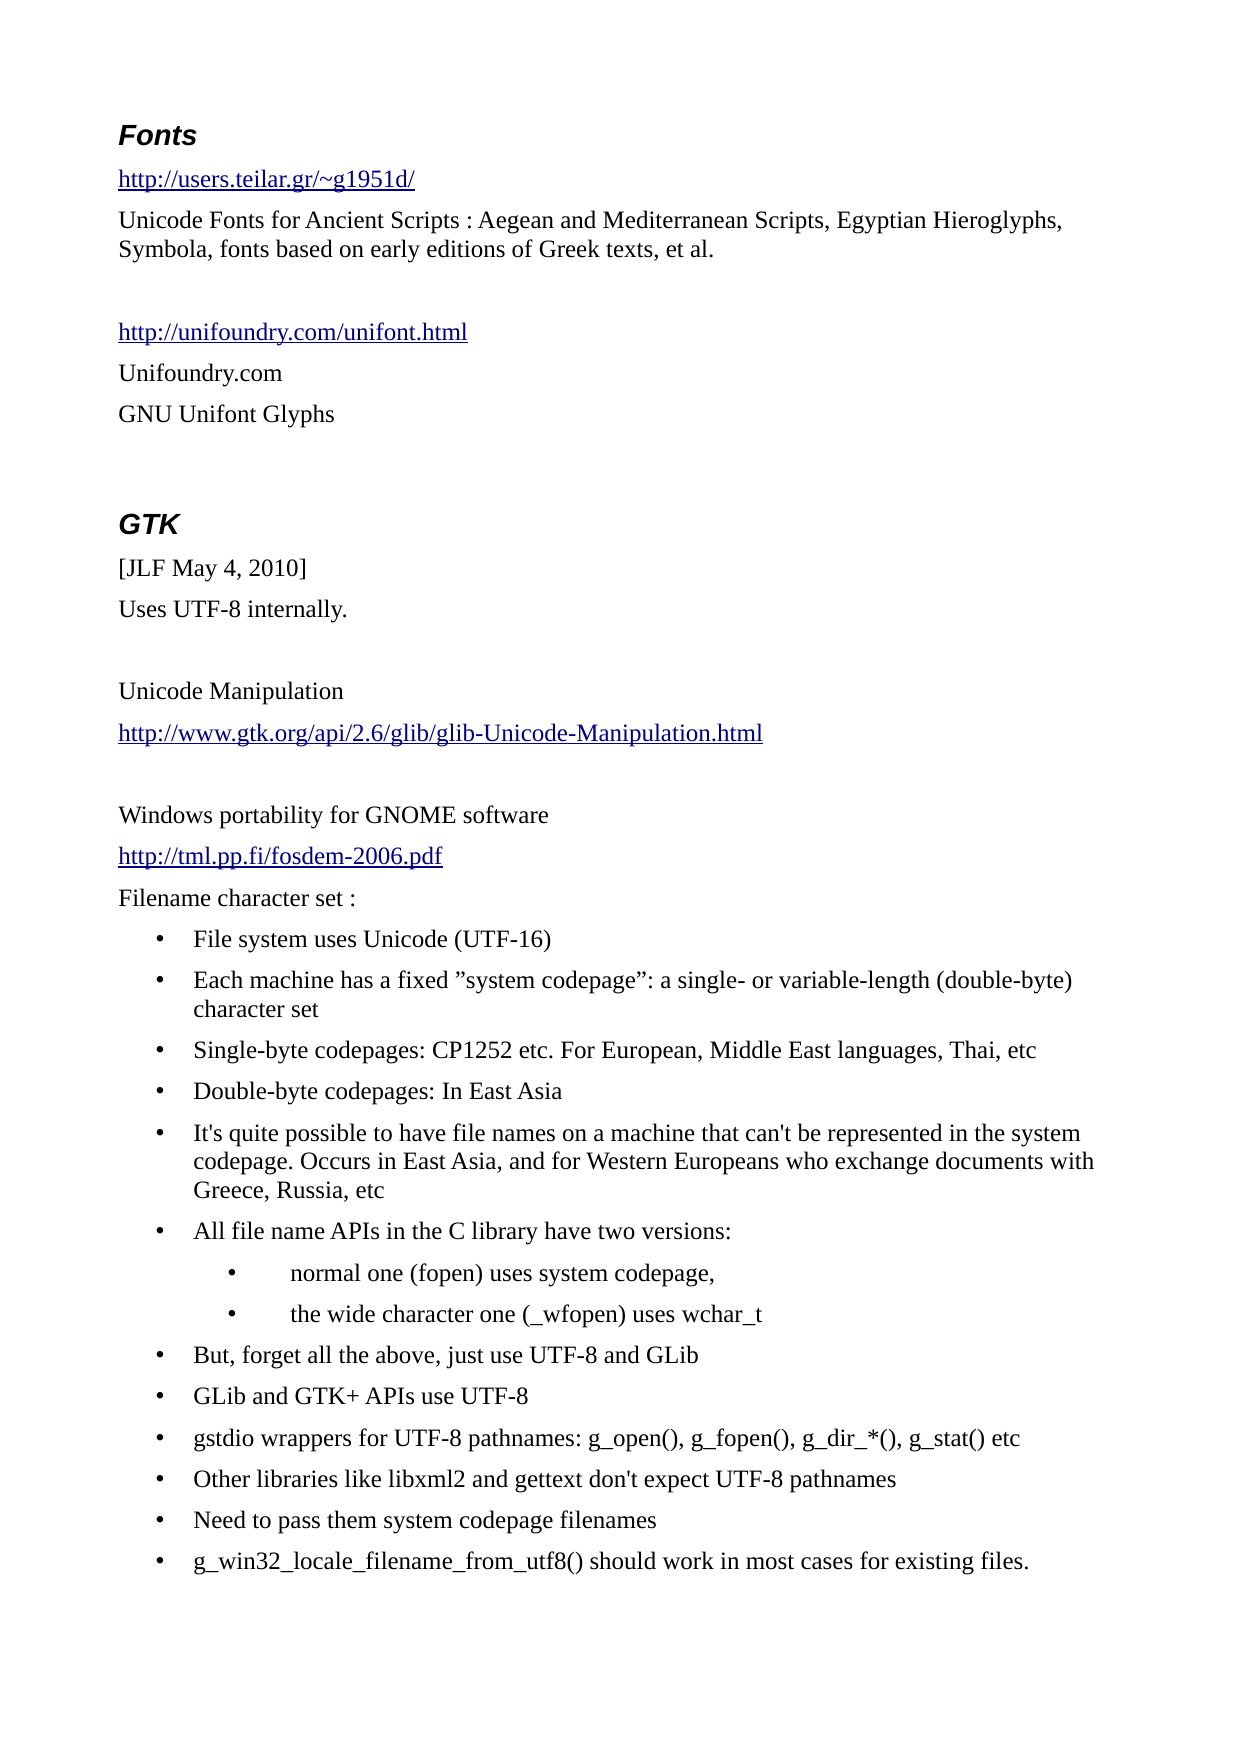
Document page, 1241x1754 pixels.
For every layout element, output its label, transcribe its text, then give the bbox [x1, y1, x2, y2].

list GLib and GTK+ APIs use UTF-8 [156, 1381, 1122, 1410]
text http://tml.pp.fi/fosdem-2006.pdf [118, 841, 1122, 870]
list Each machine has a fixed ”system codepage”: a single- or variable-length (double-byte) character set [156, 965, 1122, 1023]
text Filename character set : [118, 883, 1122, 911]
subtitle Fonts [118, 118, 1122, 152]
list the wide character one (_wfopen) uses wchar_t [228, 1299, 1122, 1328]
text http://www.gtk.org/api/2.6/glib/glib-Unicode-Manipulation.html [118, 718, 1122, 746]
list Double-byte codepages: In East Asia [156, 1076, 1122, 1105]
list gstdio wrappers for UTF-8 pathnames: g_open(), g_fopen(), g_dir_*(), g_stat() etc [156, 1423, 1122, 1451]
list normal one (fopen) uses system codepage, [228, 1258, 1122, 1286]
list g_win32_locale_filename_from_utf8() should work in most cases for existing files. [156, 1546, 1122, 1575]
text Unicode Fonts for Ancient Scripts : Aegean and Mediterranean Scripts, Egyptian Hieroglyphs, Symbola, fonts based on early editions of Greek texts, et al. [118, 205, 1122, 263]
list But, forget all the above, just use UTF-8 and GLib [156, 1340, 1122, 1369]
text [JLF May 4, 2010] [118, 553, 1122, 581]
list It's quite possible to have file names on a machine that can't be represented in the system codepage. Occurs in East Asia, and for Western Europeans who exchange documents with Greece, Russia, etc [156, 1118, 1122, 1204]
list All file name APIs in the C library have two versions: [156, 1216, 1122, 1245]
subtitle GTK [118, 507, 1122, 540]
text http://unifoundry.com/unifont.html [118, 317, 1122, 345]
text http://users.teilar.gr/~g1951d/ [118, 164, 1122, 193]
text Uses UTF-8 internally. [118, 594, 1122, 623]
text Unicode Manipulation [118, 676, 1122, 705]
text Unifoundry.com [118, 358, 1122, 387]
list Other libraries like libxml2 and gettext don't expect UTF-8 pathnames [156, 1464, 1122, 1493]
list File system uses Unicode (UTF-16) [156, 924, 1122, 953]
text Windows portability for GNOME software [118, 800, 1122, 829]
list Single-byte codepages: CP1252 etc. For European, Middle East languages, Thai, etc [156, 1035, 1122, 1064]
list Need to pass them system codepage filenames [156, 1505, 1122, 1534]
text GNU Unifont Glyphs [118, 399, 1122, 428]
